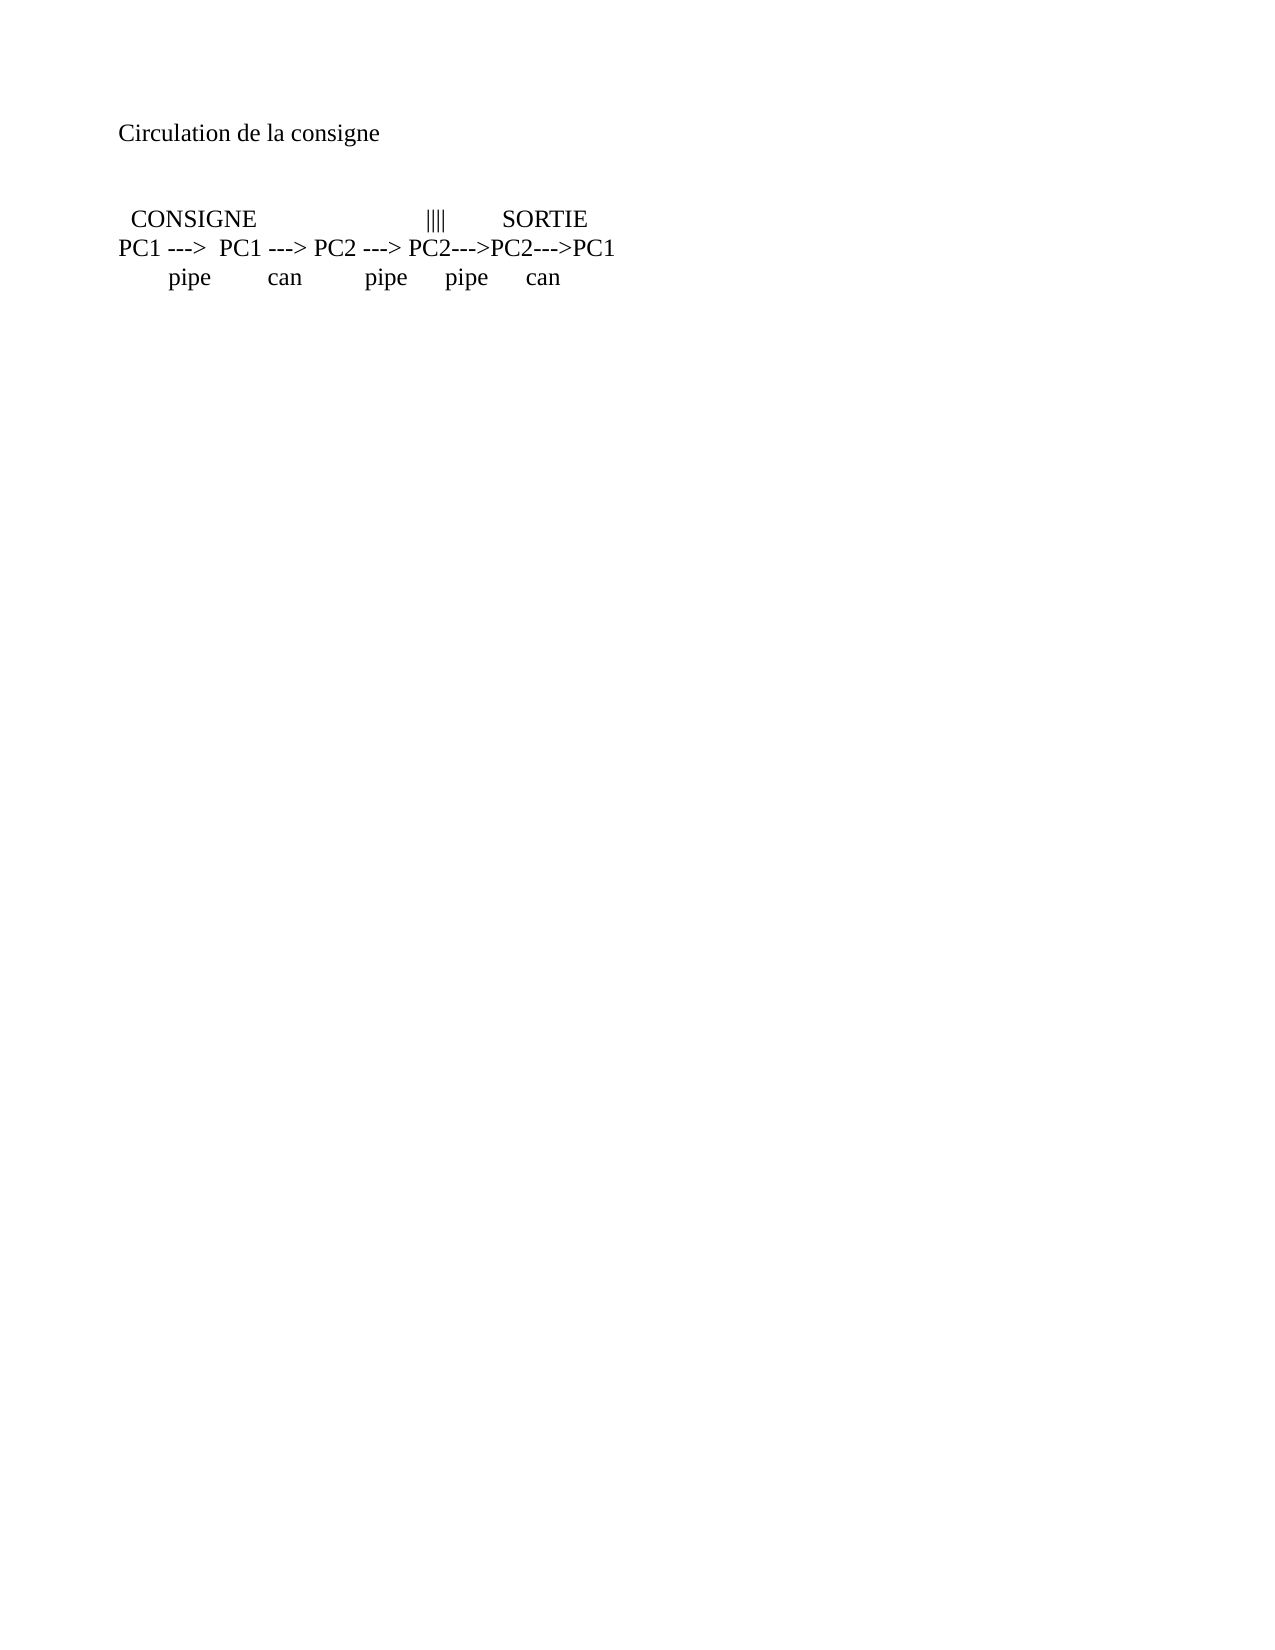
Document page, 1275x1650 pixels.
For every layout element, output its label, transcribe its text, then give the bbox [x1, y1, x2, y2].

text PC1 ---> PC1 ---> PC2 ---> PC2--->PC2--->PC1 [118, 233, 1157, 262]
text Circulation de la consigne [118, 118, 1157, 147]
text pipe can pipe pipe can [118, 262, 1157, 291]
text CONSIGNE |||| SORTIE [118, 204, 1157, 233]
